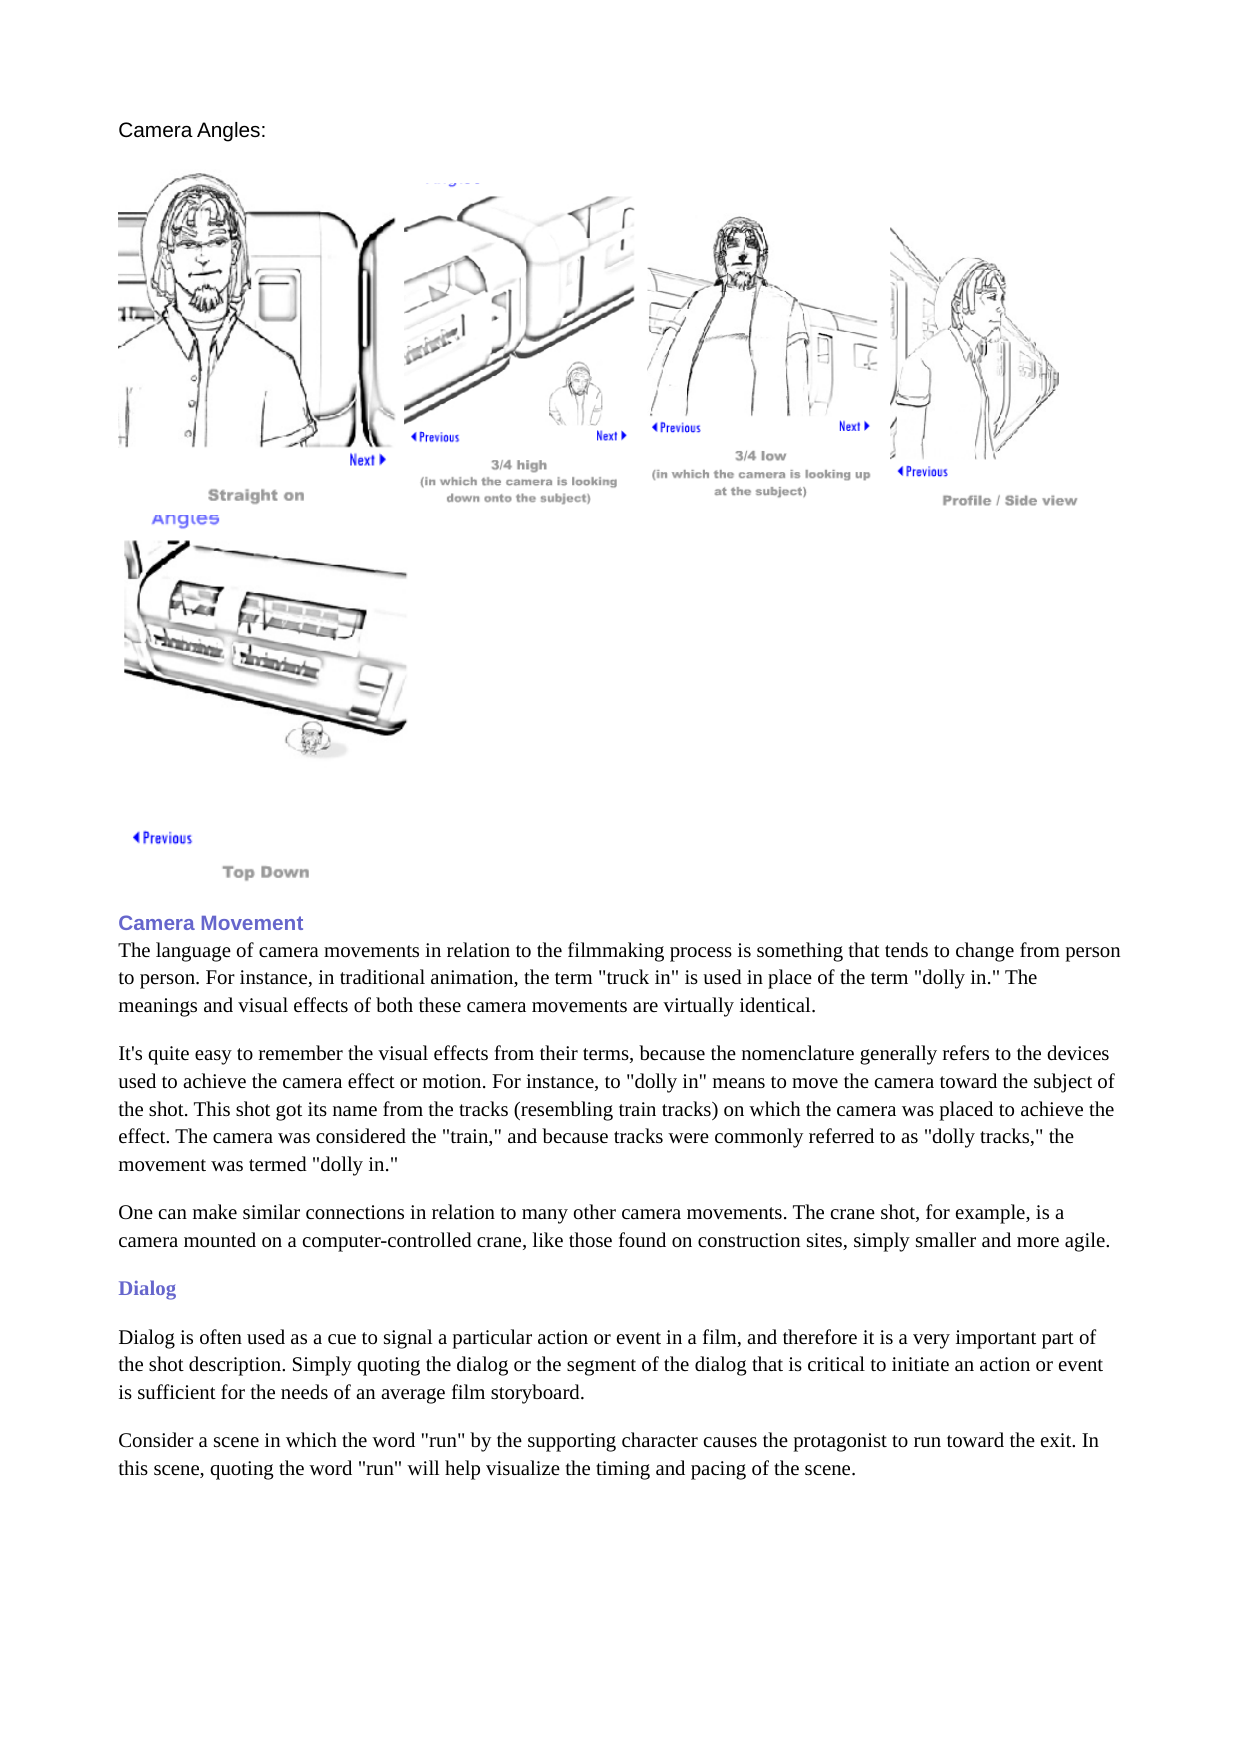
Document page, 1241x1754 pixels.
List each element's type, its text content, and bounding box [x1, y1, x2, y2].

text Camera Movement [118, 911, 1122, 935]
text Dialog [118, 1276, 1122, 1300]
picture [647, 192, 882, 511]
picture [402, 183, 642, 511]
text It's quite easy to remember the visual effects from their terms, because the nomenclature generally refers to the devices used to achieve the camera effect or motion. For instance, to "dolly in" means to move the camera toward the subject of the shot. This shot got its name from the tracks (resembling train tracks) on which the camera was placed to achieve the effect. The camera was considered the "train," and because tracks were commonly referred to as "dolly tracks," the movement was termed "dolly in." [118, 1041, 1122, 1176]
picture [887, 211, 1086, 511]
text Camera Angles: [118, 118, 1122, 142]
text One can make similar connections in relation to many other camera movements. The crane shot, for example, is a camera mounted on a computer-controlled crane, like those found on construction sites, simply smaller and more agile. [118, 1200, 1122, 1252]
picture [118, 515, 414, 887]
picture [118, 162, 397, 511]
text The language of camera movements in relation to the filmmaking process is something that tends to change from person to person. For instance, in traditional animation, the term "truck in" is used in place of the term "dolly in." The meanings and visual effects of both these camera movements are virtually identical. [118, 938, 1122, 1017]
text Dialog is often used as a cue to signal a particular action or event in a film, and therefore it is a very important part of the shot description. Simply quoting the dialog or the segment of the dialog that is critical to initiate an action or event is sufficient for the needs of an average film storyboard. [118, 1325, 1122, 1404]
text Consider a scene in which the word "run" by the supporting character causes the protagonist to run toward the exit. In this scene, quoting the word "run" will help visualize the timing and pacing of the scene. [118, 1428, 1122, 1480]
